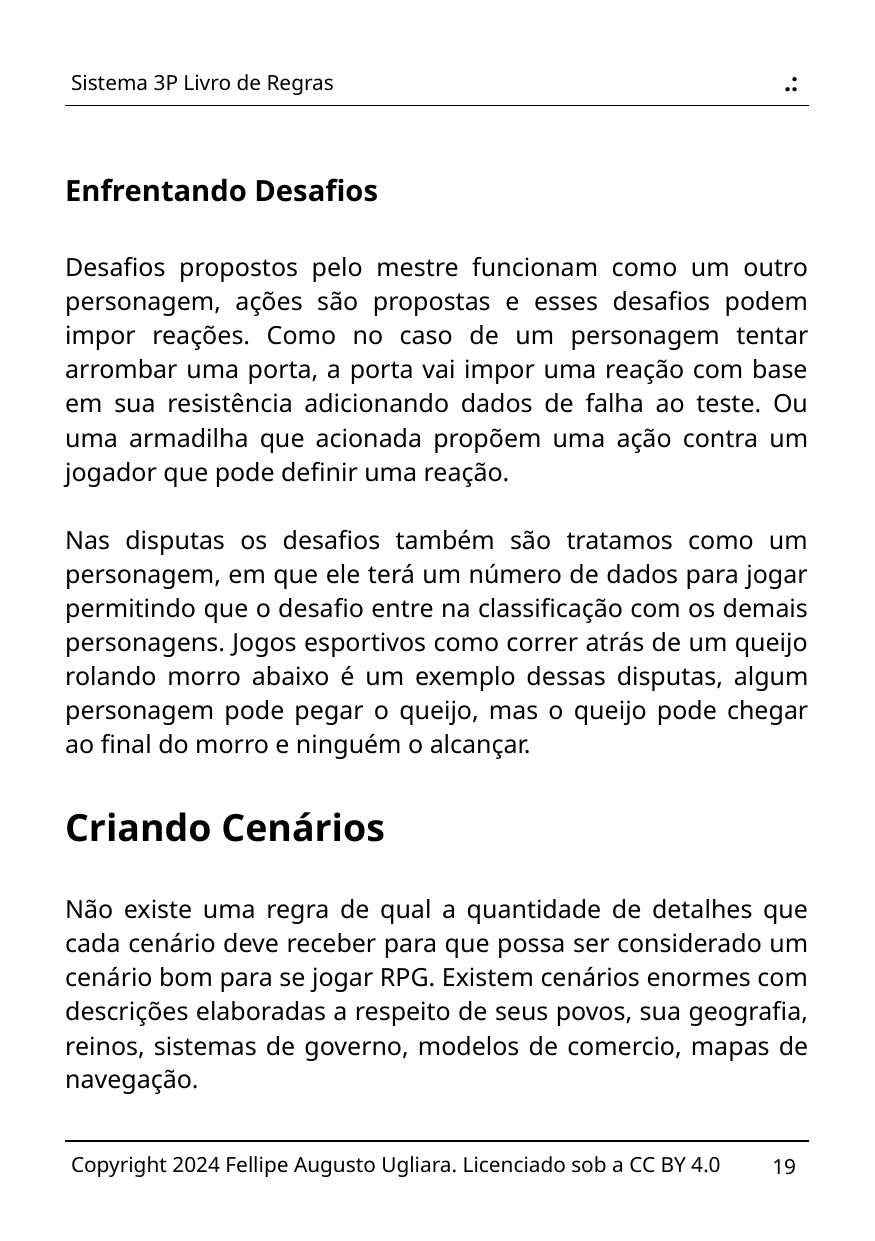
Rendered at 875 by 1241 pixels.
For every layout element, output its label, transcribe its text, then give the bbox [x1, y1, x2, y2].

text Nas disputas os desafios também são tratamos como um personagem, em que ele terá um número de dados para jogar permitindo que o desafio entre na classificação com os demais personagens. Jogos esportivos como correr atrás de um queijo rolando morro abaixo é um exemplo dessas disputas, algum personagem pode pegar o queijo, mas o queijo pode chegar ao final do morro e ninguém o alcançar. [65, 522, 809, 761]
text Não existe uma regra de qual a quantidade de detalhes que cada cenário deve receber para que possa ser considerado um cenário bom para se jogar RPG. Existem cenários enormes com descrições elaboradas a respeito de seus povos, sua geografia, reinos, sistemas de governo, modelos de comercio, mapas de navegação. [65, 892, 809, 1096]
text Desafios propostos pelo mestre funcionam como um outro personagem, ações são propostas e esses desafios podem impor reações. Como no caso de um personagem tentar arrombar uma porta, a porta vai impor uma reação com base em sua resistência adicionando dados de falha ao teste. Ou uma armadilha que acionada propõem uma ação contra um jogador que pode definir uma reação. [65, 250, 809, 488]
subtitle Criando Cenários [65, 801, 809, 852]
subtitle Enfrentando Desafios [65, 170, 809, 210]
